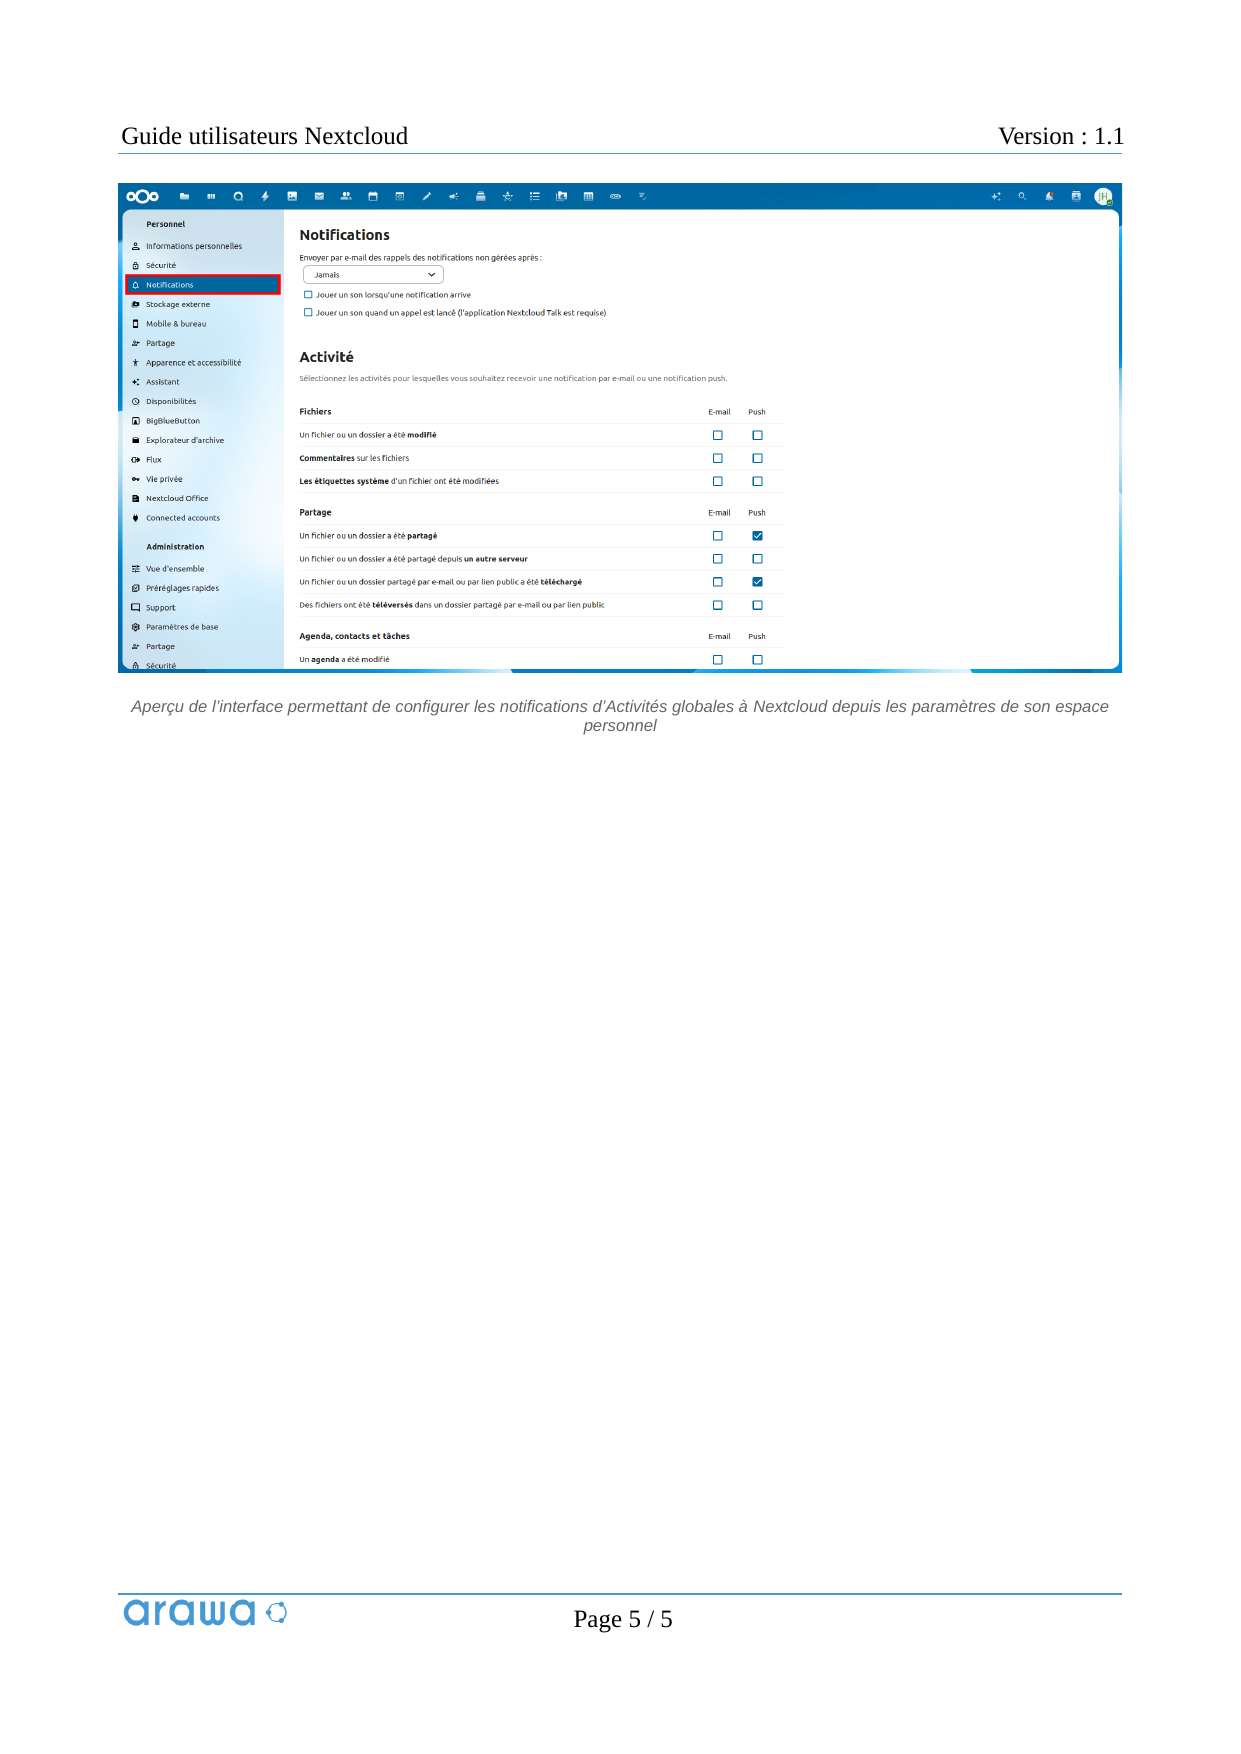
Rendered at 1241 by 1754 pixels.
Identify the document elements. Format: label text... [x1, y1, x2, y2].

picture [121, 1597, 290, 1628]
text Aperçu de l’interface permettant de configurer les notifications d’Activités globales à Nextcloud depuis les paramètres de son espace personnel [118, 696, 1122, 735]
picture [118, 183, 1123, 673]
